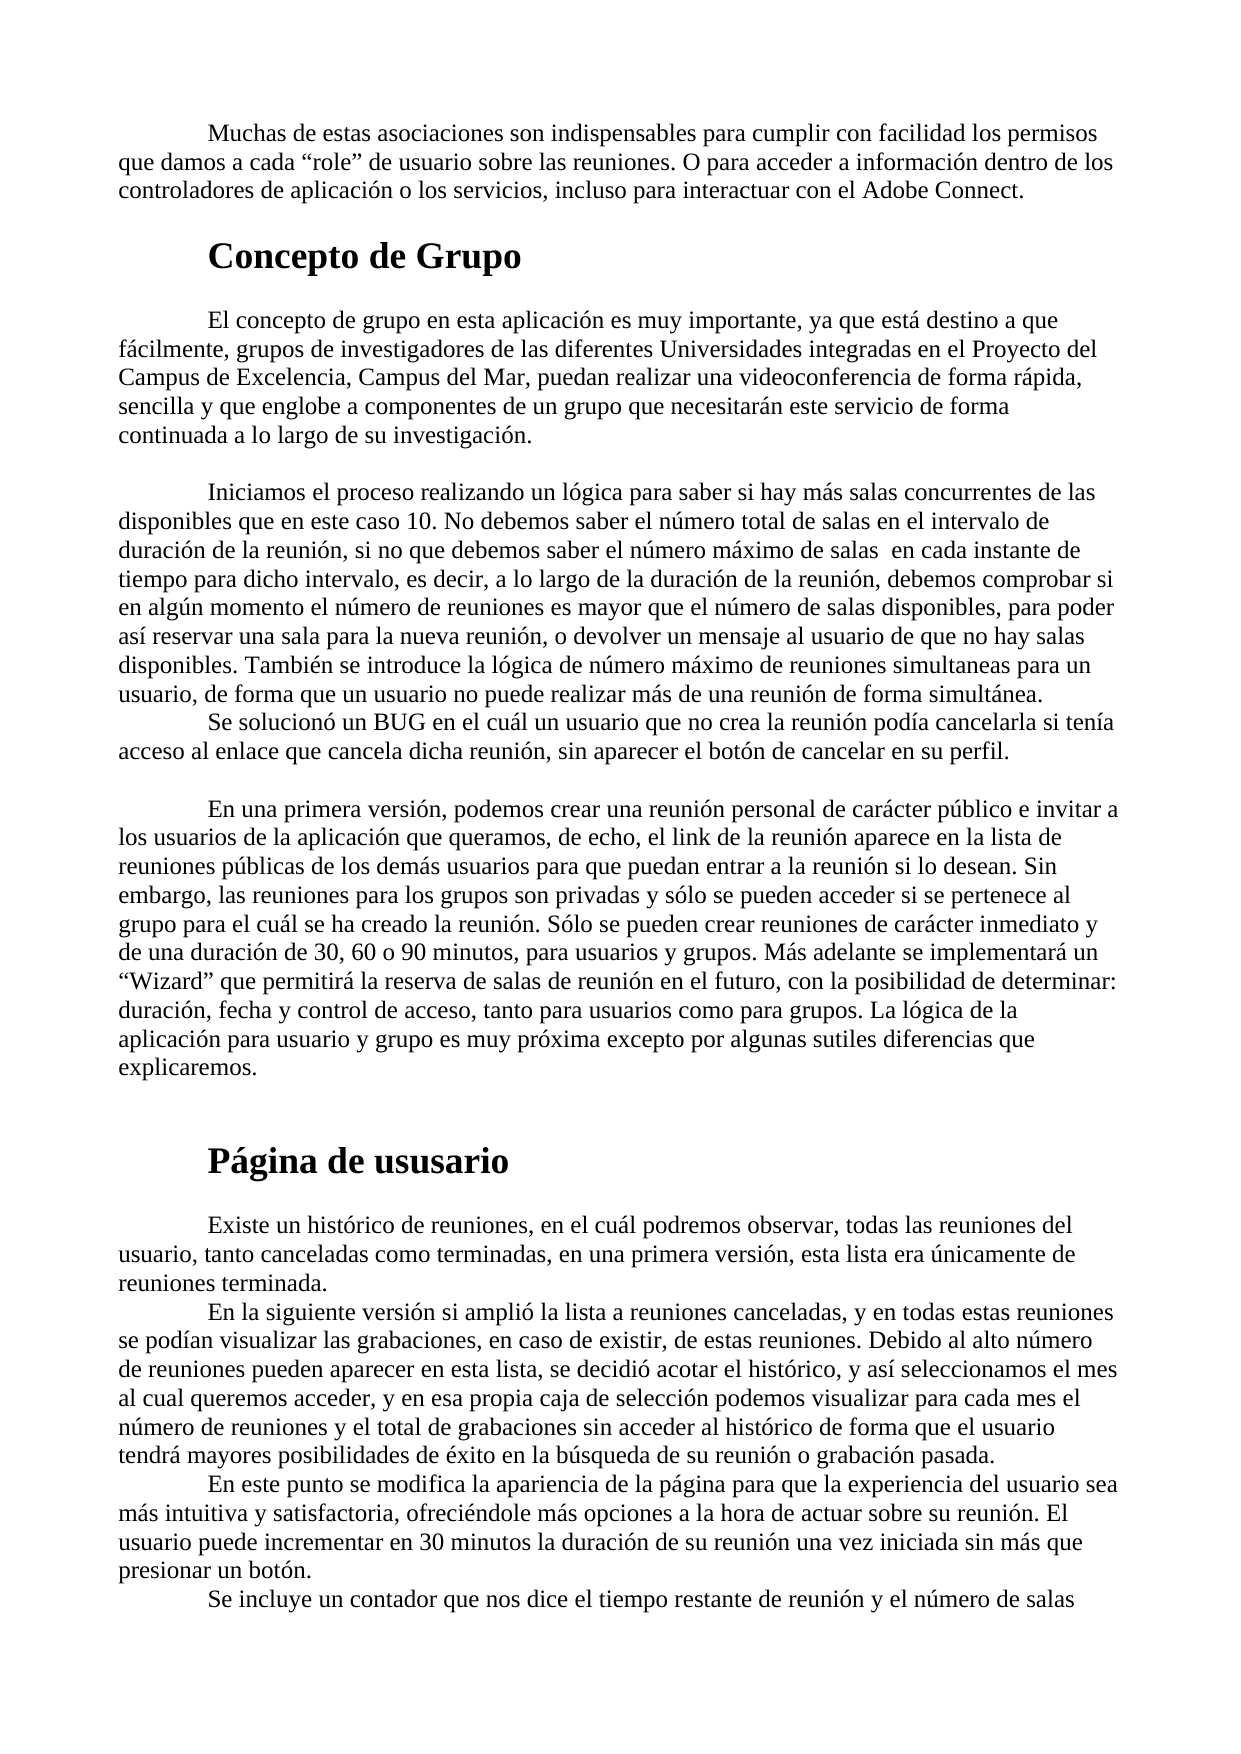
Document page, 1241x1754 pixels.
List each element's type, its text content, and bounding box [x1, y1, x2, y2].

text En la siguiente versión si amplió la lista a reuniones canceladas, y en todas estas reuniones se podían visualizar las grabaciones, en caso de existir, de estas reuniones. Debido al alto número de reuniones pueden aparecer en esta lista, se decidió acotar el histórico, y así seleccionamos el mes al cual queremos acceder, y en esa propia caja de selección podemos visualizar para cada mes el número de reuniones y el total de grabaciones sin acceder al histórico de forma que el usuario tendrá mayores posibilidades de éxito en la búsqueda de su reunión o grabación pasada. [118, 1297, 1122, 1469]
text Iniciamos el proceso realizando un lógica para saber si hay más salas concurrentes de las disponibles que en este caso 10. No debemos saber el número total de salas en el intervalo de duración de la reunión, si no que debemos saber el número máximo de salas en cada instante de tiempo para dicho intervalo, es decir, a lo largo de la duración de la reunión, debemos comprobar si en algún momento el número de reuniones es mayor que el número de salas disponibles, para poder así reservar una sala para la nueva reunión, o devolver un mensaje al usuario de que no hay salas disponibles. También se introduce la lógica de número máximo de reuniones simultaneas para un usuario, de forma que un usuario no puede realizar más de una reunión de forma simultánea. [118, 477, 1122, 707]
text Existe un histórico de reuniones, en el cuál podremos observar, todas las reuniones del usuario, tanto canceladas como terminadas, en una primera versión, esta lista era únicamente de reuniones terminada. [118, 1211, 1122, 1297]
text Muchas de estas asociaciones son indispensables para cumplir con facilidad los permisos que damos a cada “role” de usuario sobre las reuniones. O para acceder a información dentro de los controladores de aplicación o los servicios, incluso para interactuar con el Adobe Connect. [118, 118, 1122, 204]
text Concepto de Grupo [118, 233, 1122, 276]
text En este punto se modifica la apariencia de la página para que la experiencia del usuario sea más intuitiva y satisfactoria, ofreciéndole más opciones a la hora de actuar sobre su reunión. El usuario puede incrementar en 30 minutos la duración de su reunión una vez iniciada sin más que presionar un botón. [118, 1469, 1122, 1584]
text El concepto de grupo en esta aplicación es muy importante, ya que está destino a que fácilmente, grupos de investigadores de las diferentes Universidades integradas en el Proyecto del Campus de Excelencia, Campus del Mar, puedan realizar una videoconferencia de forma rápida, sencilla y que englobe a componentes de un grupo que necesitarán este servicio de forma continuada a lo largo de su investigación. [118, 305, 1122, 449]
text Página de ususario [118, 1139, 1122, 1182]
text Se solucionó un BUG en el cuál un usuario que no crea la reunión podía cancelarla si tenía acceso al enlace que cancela dicha reunión, sin aparecer el botón de cancelar en su perfil. [118, 707, 1122, 765]
text En una primera versión, podemos crear una reunión personal de carácter público e invitar a los usuarios de la aplicación que queramos, de echo, el link de la reunión aparece en la lista de reuniones públicas de los demás usuarios para que puedan entrar a la reunión si lo desean. Sin embargo, las reuniones para los grupos son privadas y sólo se pueden acceder si se pertenece al grupo para el cuál se ha creado la reunión. Sólo se pueden crear reuniones de carácter inmediato y de una duración de 30, 60 o 90 minutos, para usuarios y grupos. Más adelante se implementará un “Wizard” que permitirá la reserva de salas de reunión en el futuro, con la posibilidad de determinar: duración, fecha y control de acceso, tanto para usuarios como para grupos. La lógica de la aplicación para usuario y grupo es muy próxima excepto por algunas sutiles diferencias que explicaremos. [118, 794, 1122, 1081]
text Se incluye un contador que nos dice el tiempo restante de reunión y el número de salas [118, 1584, 1122, 1613]
